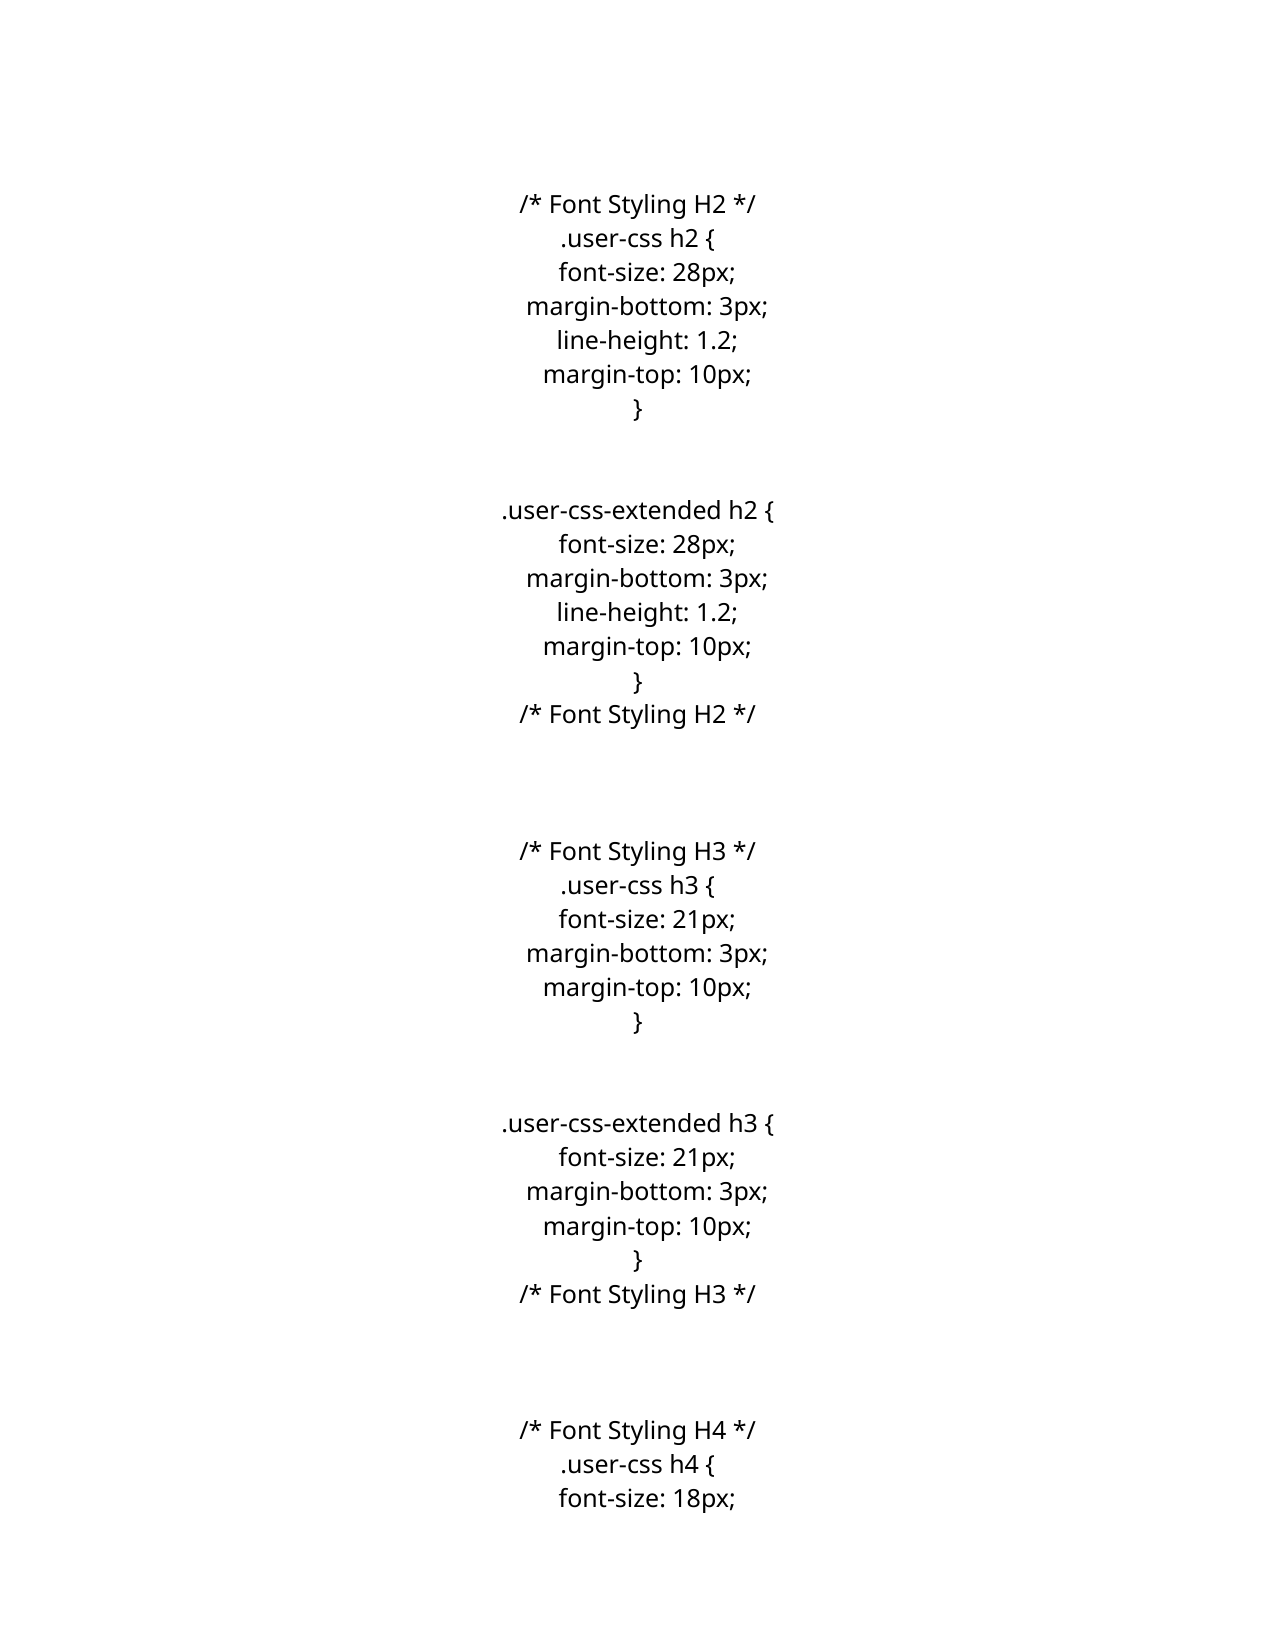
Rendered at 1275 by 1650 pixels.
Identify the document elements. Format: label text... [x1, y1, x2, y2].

text margin-top: 10px; [118, 970, 1157, 1004]
text margin-bottom: 3px; [118, 936, 1157, 970]
text margin-bottom: 3px; [118, 561, 1157, 595]
text .user-css h2 { [118, 220, 1157, 254]
text /* Font Styling H3 */ [118, 833, 1157, 867]
text .user-css-extended h3 { [118, 1106, 1157, 1140]
text margin-top: 10px; [118, 357, 1157, 391]
text margin-bottom: 3px; [118, 288, 1157, 322]
text line-height: 1.2; [118, 595, 1157, 629]
text font-size: 21px; [118, 1140, 1157, 1174]
text .user-css-extended h2 { [118, 493, 1157, 527]
text /* Font Styling H3 */ [118, 1276, 1157, 1310]
text } [118, 391, 1157, 425]
text line-height: 1.2; [118, 322, 1157, 357]
text margin-top: 10px; [118, 629, 1157, 663]
text font-size: 28px; [118, 527, 1157, 561]
text /* Font Styling H4 */ [118, 1412, 1157, 1447]
text .user-css h4 { [118, 1447, 1157, 1481]
text /* Font Styling H2 */ [118, 697, 1157, 731]
text font-size: 21px; [118, 902, 1157, 936]
text } [118, 663, 1157, 697]
text font-size: 28px; [118, 254, 1157, 288]
text } [118, 1242, 1157, 1276]
text font-size: 18px; [118, 1481, 1157, 1515]
text } [118, 1004, 1157, 1038]
text .user-css h3 { [118, 867, 1157, 902]
text /* Font Styling H2 */ [118, 186, 1157, 220]
text margin-top: 10px; [118, 1208, 1157, 1242]
text margin-bottom: 3px; [118, 1174, 1157, 1208]
